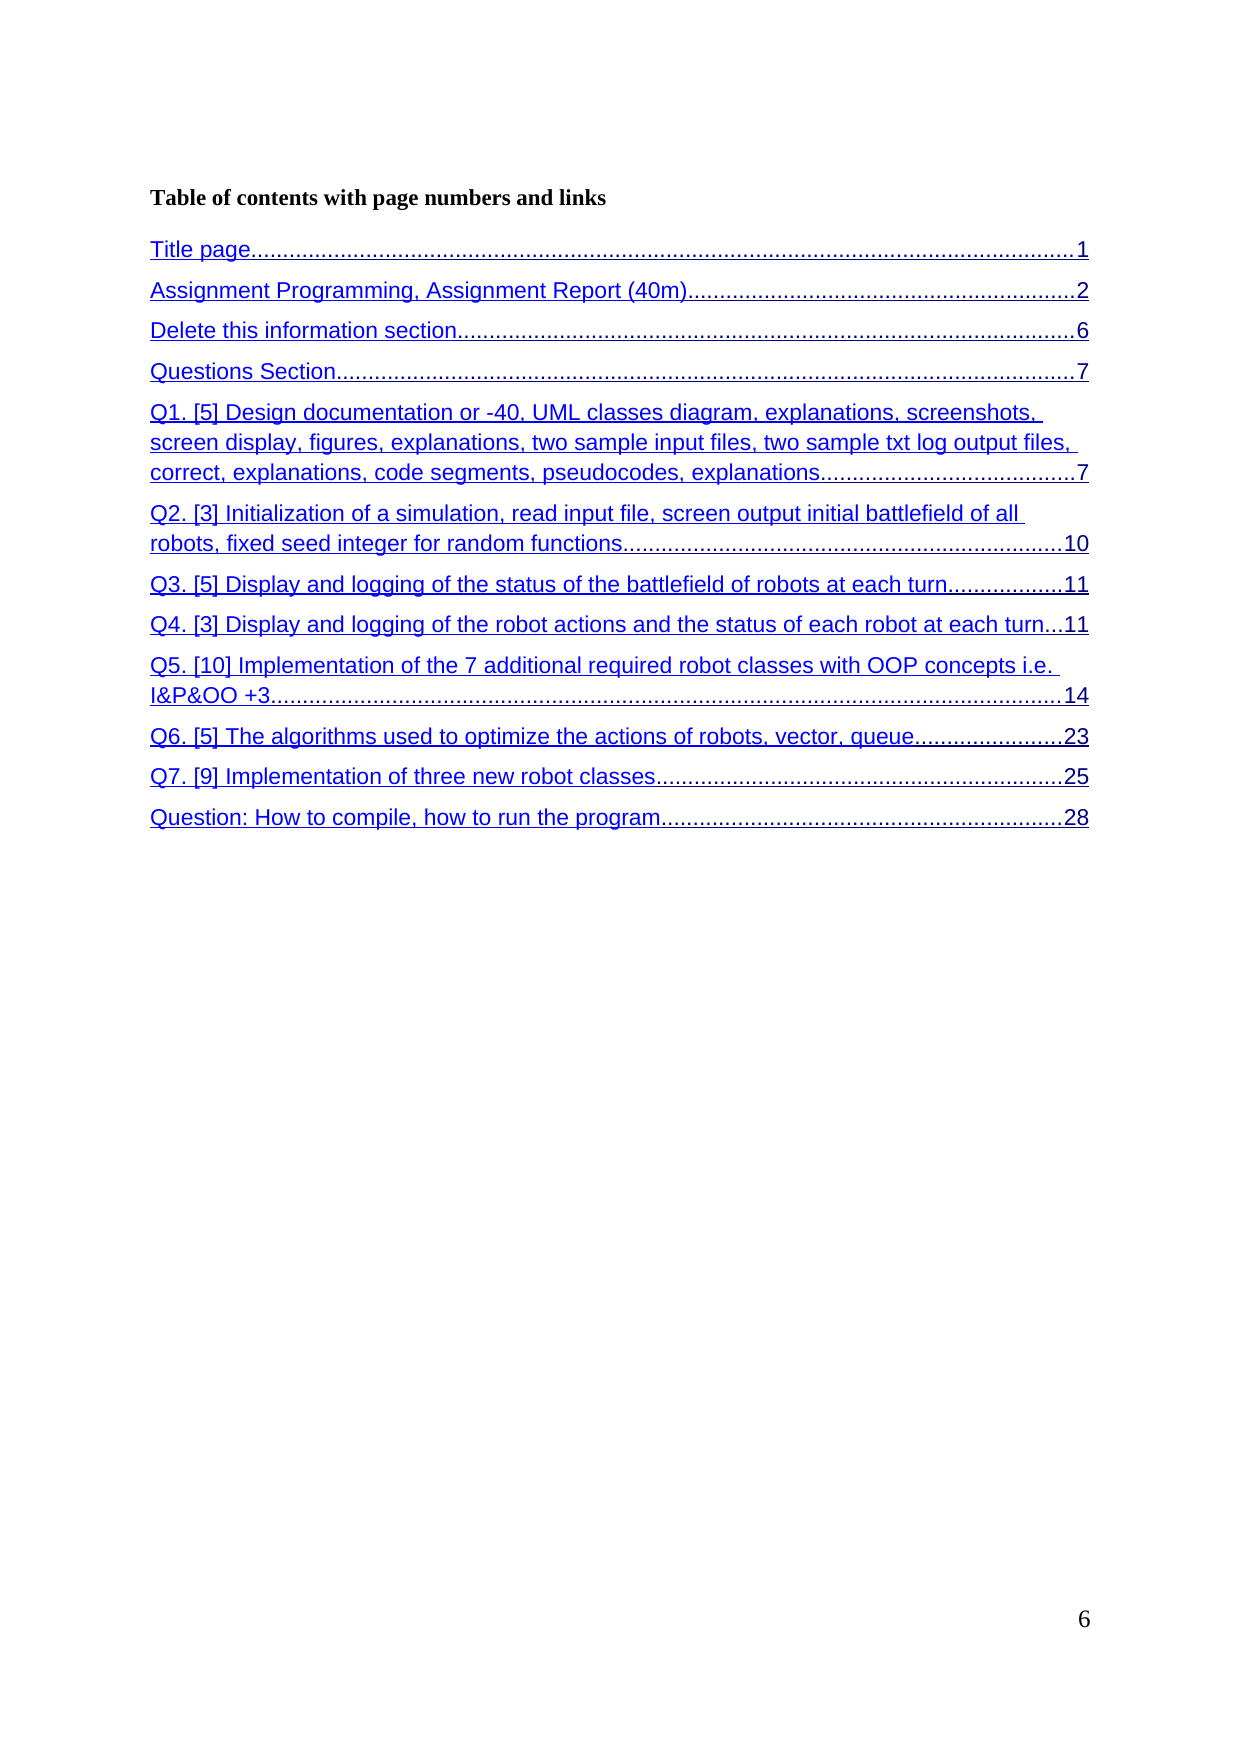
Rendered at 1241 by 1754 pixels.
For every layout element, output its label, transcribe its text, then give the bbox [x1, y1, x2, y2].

text Questions Section 7 [150, 358, 1090, 384]
text Assignment Programming, Assignment Report (40m) 2 [150, 277, 1090, 303]
text Q1. [5] Design documentation or -40, UML classes diagram, explanations, screenshots, screen display, figures, explanations, two sample input files, two sample txt log output files, correct, explanations, code segments, pseudocodes, explanations 7 [150, 399, 1090, 486]
text Q2. [3] Initialization of a simulation, read input file, screen output initial battlefield of all robots, fixed seed integer for random functions 10 [150, 500, 1090, 556]
text Title page 1 [150, 236, 1090, 263]
text Table of contents with page numbers and links [150, 183, 1090, 210]
text Q4. [3] Display and logging of the robot actions and the status of each robot at each turn 11 [150, 611, 1090, 638]
text Q3. [5] Display and logging of the status of the battlefield of robots at each turn 11 [150, 571, 1090, 597]
text Q5. [10] Implementation of the 7 additional required robot classes with OOP concepts i.e. I&P&OO +3 14 [150, 652, 1090, 708]
text Delete this information section 6 [150, 317, 1090, 344]
text Question: How to compile, how to run the program 28 [150, 804, 1090, 830]
text Q6. [5] The algorithms used to optimize the actions of robots, vector, queue 23 [150, 723, 1090, 749]
text Q7. [9] Implementation of three new robot classes 25 [150, 763, 1090, 790]
